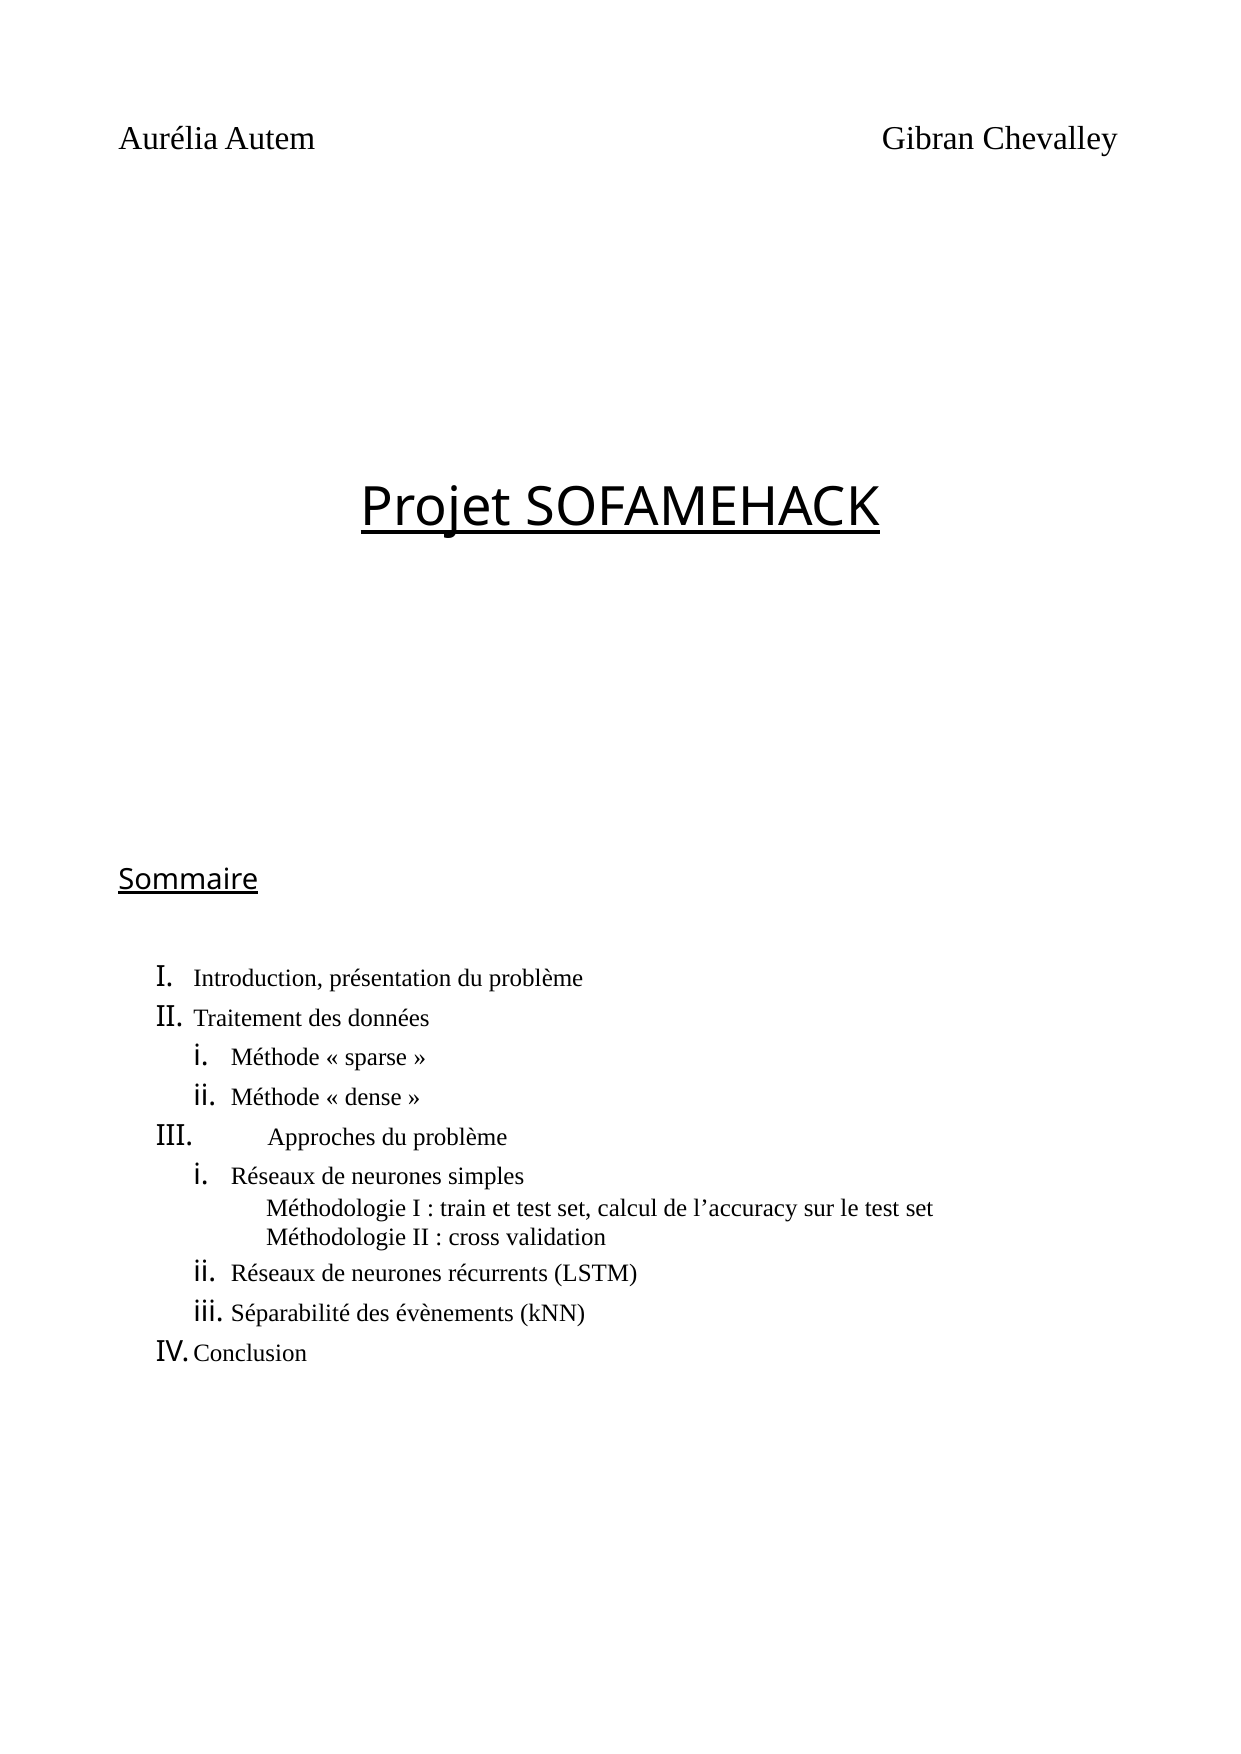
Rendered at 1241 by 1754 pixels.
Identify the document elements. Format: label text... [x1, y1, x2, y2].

text Projet SOFAMEHACK [118, 468, 1122, 542]
text Méthodologie I : train et test set, calcul de l’accuracy sur le test set [118, 1193, 1122, 1222]
list Réseaux de neurones simples [193, 1153, 1122, 1193]
text Méthodologie II : cross validation [118, 1222, 1122, 1251]
list Conclusion [156, 1330, 1122, 1370]
list Méthode « dense » [193, 1074, 1122, 1114]
list Réseaux de neurones récurrents (LSTM) [193, 1251, 1122, 1290]
list Traitement des données [156, 995, 1122, 1034]
text Aurélia Autem Gibran Chevalley [118, 118, 1122, 156]
list Méthode « sparse » [193, 1034, 1122, 1074]
text Sommaire [118, 858, 1122, 898]
list Séparabilité des évènements (kNN) [193, 1290, 1122, 1330]
list Introduction, présentation du problème [156, 955, 1122, 995]
list Approches du problème [156, 1114, 1122, 1153]
